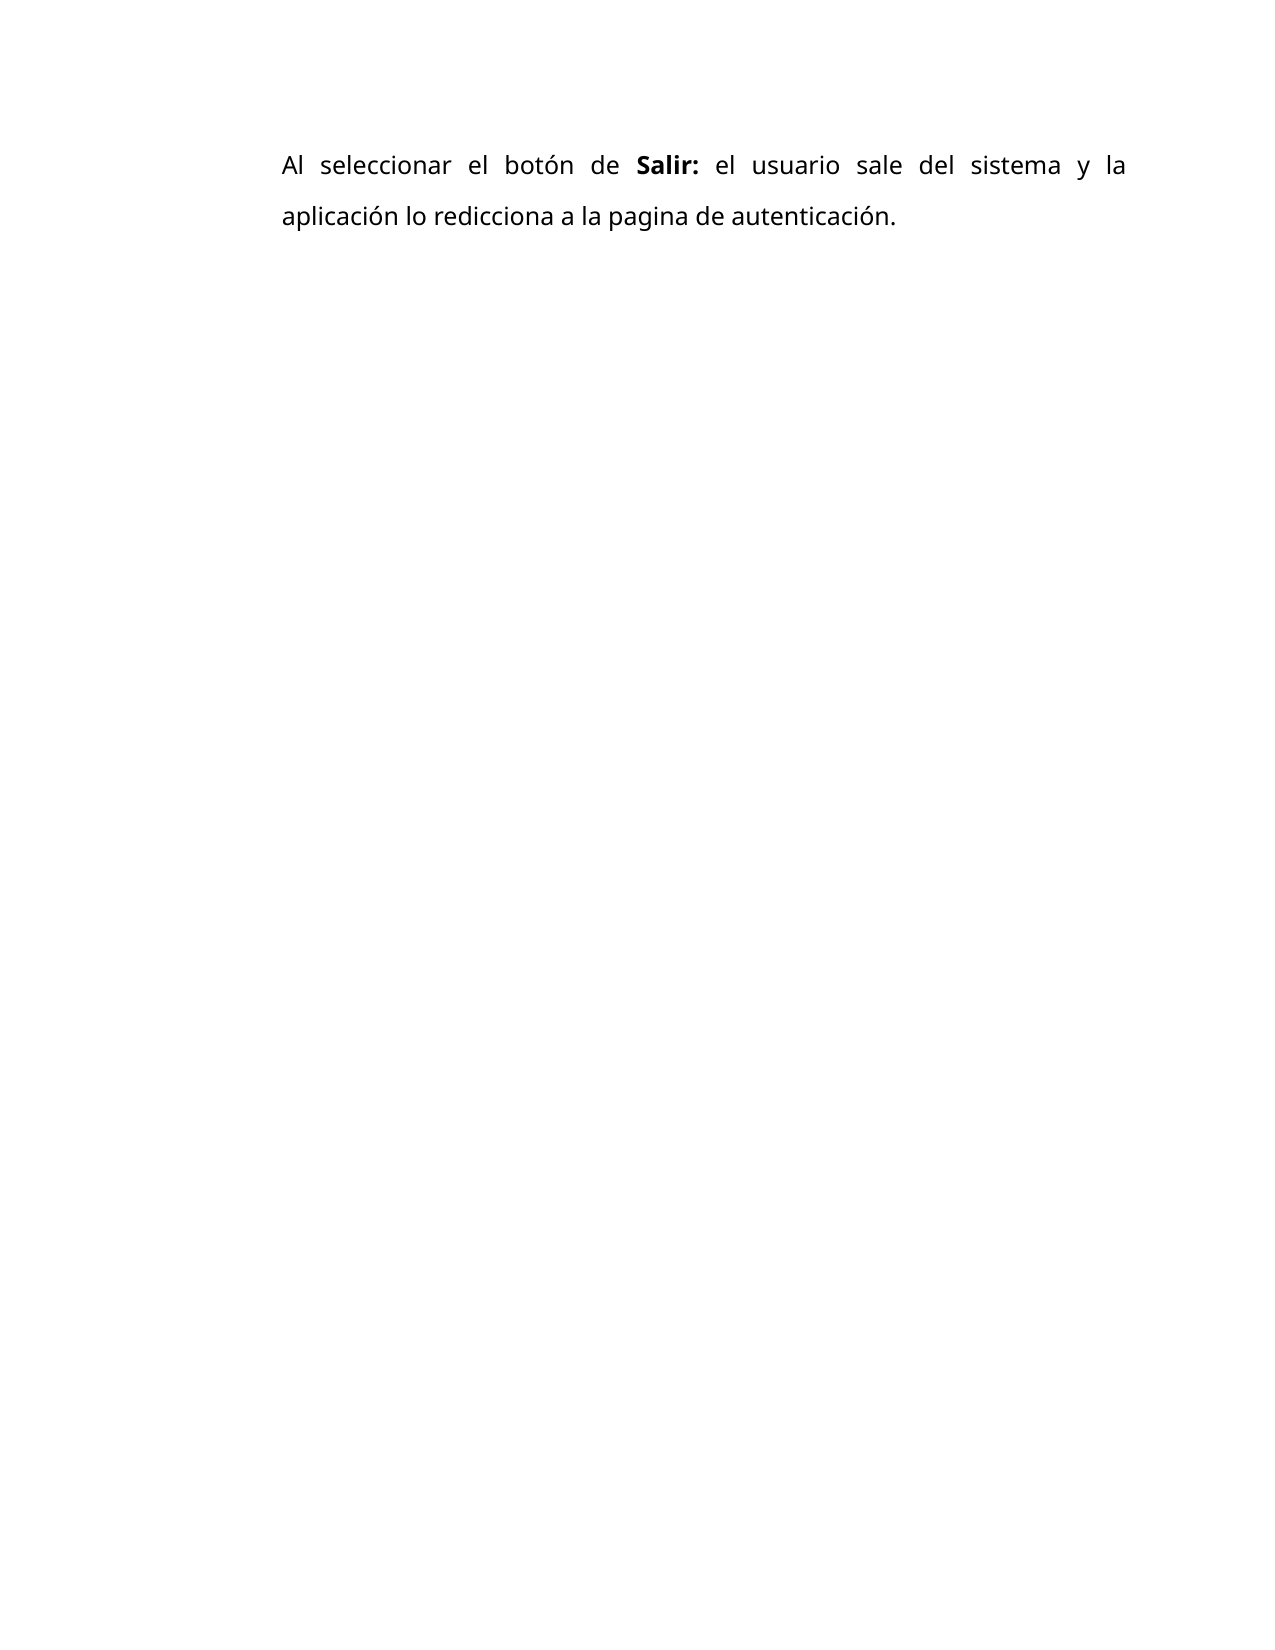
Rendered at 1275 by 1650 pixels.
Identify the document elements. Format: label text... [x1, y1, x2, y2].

list Al seleccionar el botón de Salir: el usuario sale del sistema y la aplicación lo redicciona a la pagina de autenticación. [244, 148, 1127, 233]
